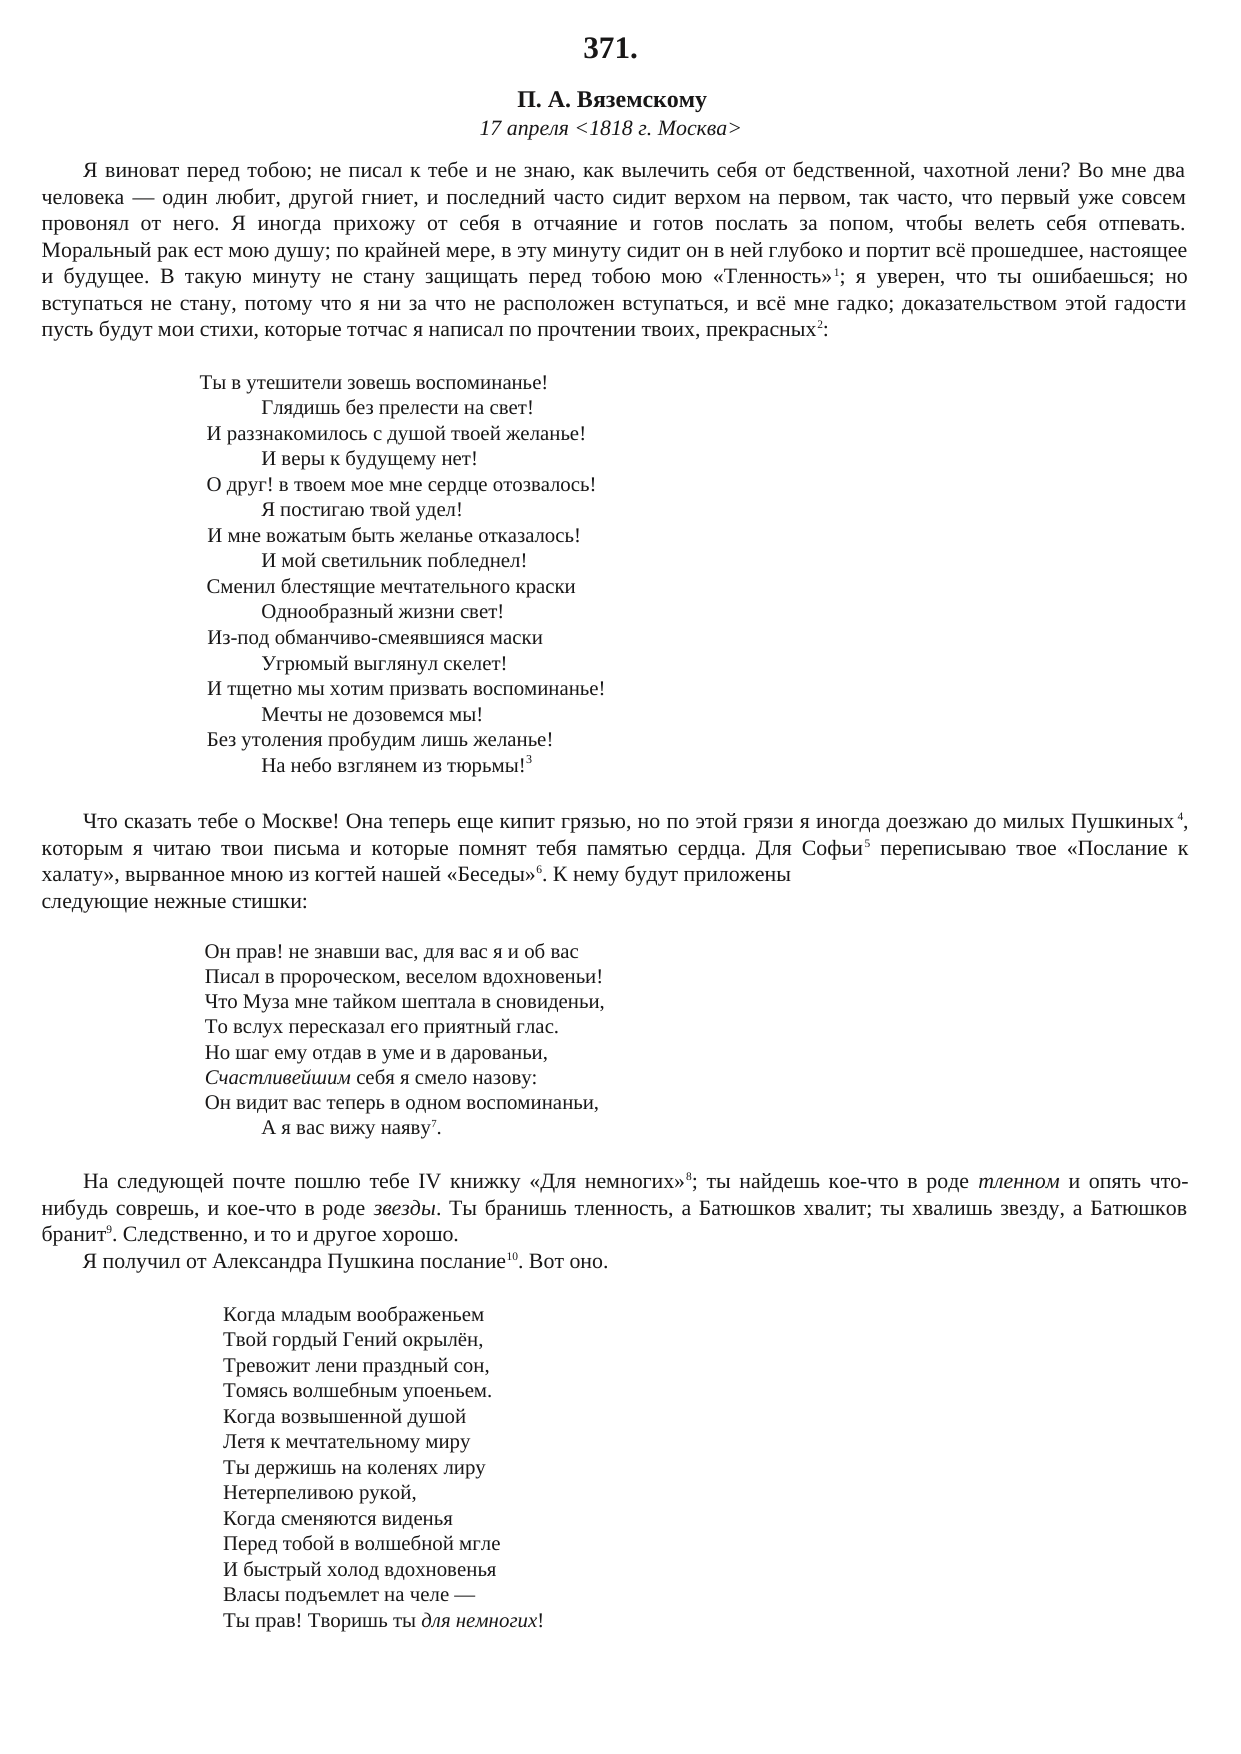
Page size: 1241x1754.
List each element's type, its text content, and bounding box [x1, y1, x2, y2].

text Угрюмый выглянул скелет! [207, 650, 1026, 674]
text И веры к будущему нет! [206, 446, 1191, 470]
text Томясь волшебным упоеньем. [223, 1378, 1191, 1402]
text Перед тобой в волшебной мгле [223, 1531, 1191, 1555]
text Нетерпеливою рукой, [223, 1480, 1191, 1504]
text И мне вожатым быть желанье отказалось! [207, 523, 1191, 547]
text Из-под обманчиво-смеявшияся маски [207, 625, 1026, 649]
text Он прав! не знавши вас, для вас я и об вас Писал в пророческом, веселом вдохновеньи! Что Муза мне тайком шептала в сновиденьи, То вслух пересказал его приятный глас. Но шаг ему отдав в уме и в дарованьи, Счастливейшим себя я смело назову: Он видит вас теперь в одном воспоминаньи, А я вас вижу наяву7. [204, 939, 999, 1139]
text Без утоления пробудим лишь желанье! [207, 727, 1191, 751]
text Однообразный жизни свет! [206, 599, 1015, 623]
text Когда младым воображеньем [223, 1302, 1191, 1326]
text Я получил от Александра Пушкина послание10. Вот оно. [82, 1248, 1188, 1273]
text Я виноват перед тобою; не писал к тебе и не знаю, как вылечить себя от бедственной, чахотной лени? Во мне два человека — один любит, другой гниет, и последний часто сидит верхом на первом, так часто, что первый уже совсем провонял от него. Я иногда прихожу от себя в отчаяние и готов послать за попом, чтобы велеть себя отпевать. Моральный рак ест мою душу; по крайней мере, в эту минуту сидит он в ней глубоко и портит всё прошедшее, настоящее и будущее. В такую минуту не стану защищать перед тобою мою «Тленность»1; я уверен, что ты ошибаешься; но вступаться не стану, потому что я ни за что не расположен вступаться, и всё мне гадко; доказательством этой гадости пусть будут мои стихи, которые тотчас я написал по прочтении твоих, прекрасных2: [41, 157, 1188, 341]
text Когда сменяются виденья [223, 1506, 1191, 1530]
text На следующей почте пошлю тебе IV книжку «Для немногих»8; ты найдешь кое-что в роде тленном и опять что-нибудь соврешь, и кое-что в роде звезды. Ты бранишь тленность, а Батюшков хвалит; ты хвалишь звезду, а Батюшков бранит9. Следственно, и то и другое хорошо. [41, 1168, 1188, 1246]
text И раззнакомилось с душой твоей желанье! [206, 421, 1191, 445]
text И тщетно мы хотим призвать воспоминанье! [207, 676, 1191, 700]
text Летя к мечтательному миру [223, 1429, 1191, 1453]
text Глядишь без прелести на свет! [199, 395, 1191, 419]
text На небо взглянем из тюрьмы!3 [205, 752, 1191, 777]
text следующие нежные стишки: [41, 888, 1188, 913]
text Мечты не дозовемся мы! [205, 701, 1191, 726]
subtitle 371. [40, 29, 1181, 65]
text П. А. Вяземскому [41, 85, 1183, 113]
text Ты прав! Творишь ты для немногих! [223, 1608, 1191, 1632]
text Власы подъемлет на челе — [223, 1582, 1191, 1606]
text О друг! в твоем мое мне сердце отозвалось! [206, 472, 1191, 496]
text И быстрый холод вдохновенья [223, 1557, 1191, 1581]
text Когда возвышенной душой [223, 1404, 1191, 1428]
text Ты держишь на коленях лиру [223, 1455, 1191, 1479]
text Сменил блестящие мечтательного краски [206, 574, 1015, 598]
text Что сказать тебе о Москве! Она теперь еще кипит грязью, но по этой грязи я иногда доезжаю до милых Пушкиных4, которым я читаю твои письма и которые помнят тебя памятью сердца. Для Софьи5 переписываю твое «Послание к халату», вырванное мною из когтей нашей «Беседы»6. К нему будут приложены [41, 808, 1188, 886]
text Я постигаю твой удел! [205, 497, 1191, 521]
text Тревожит лени праздный сон, [223, 1353, 1191, 1377]
text И мой светильник побледнел! [206, 548, 1015, 572]
text 17 апреля <1818 г. Москва> [41, 115, 1183, 140]
text Ты в утешители зовешь воспоминанье! [199, 370, 1191, 394]
text Твой гордый Гений окрылён, [223, 1327, 1191, 1351]
